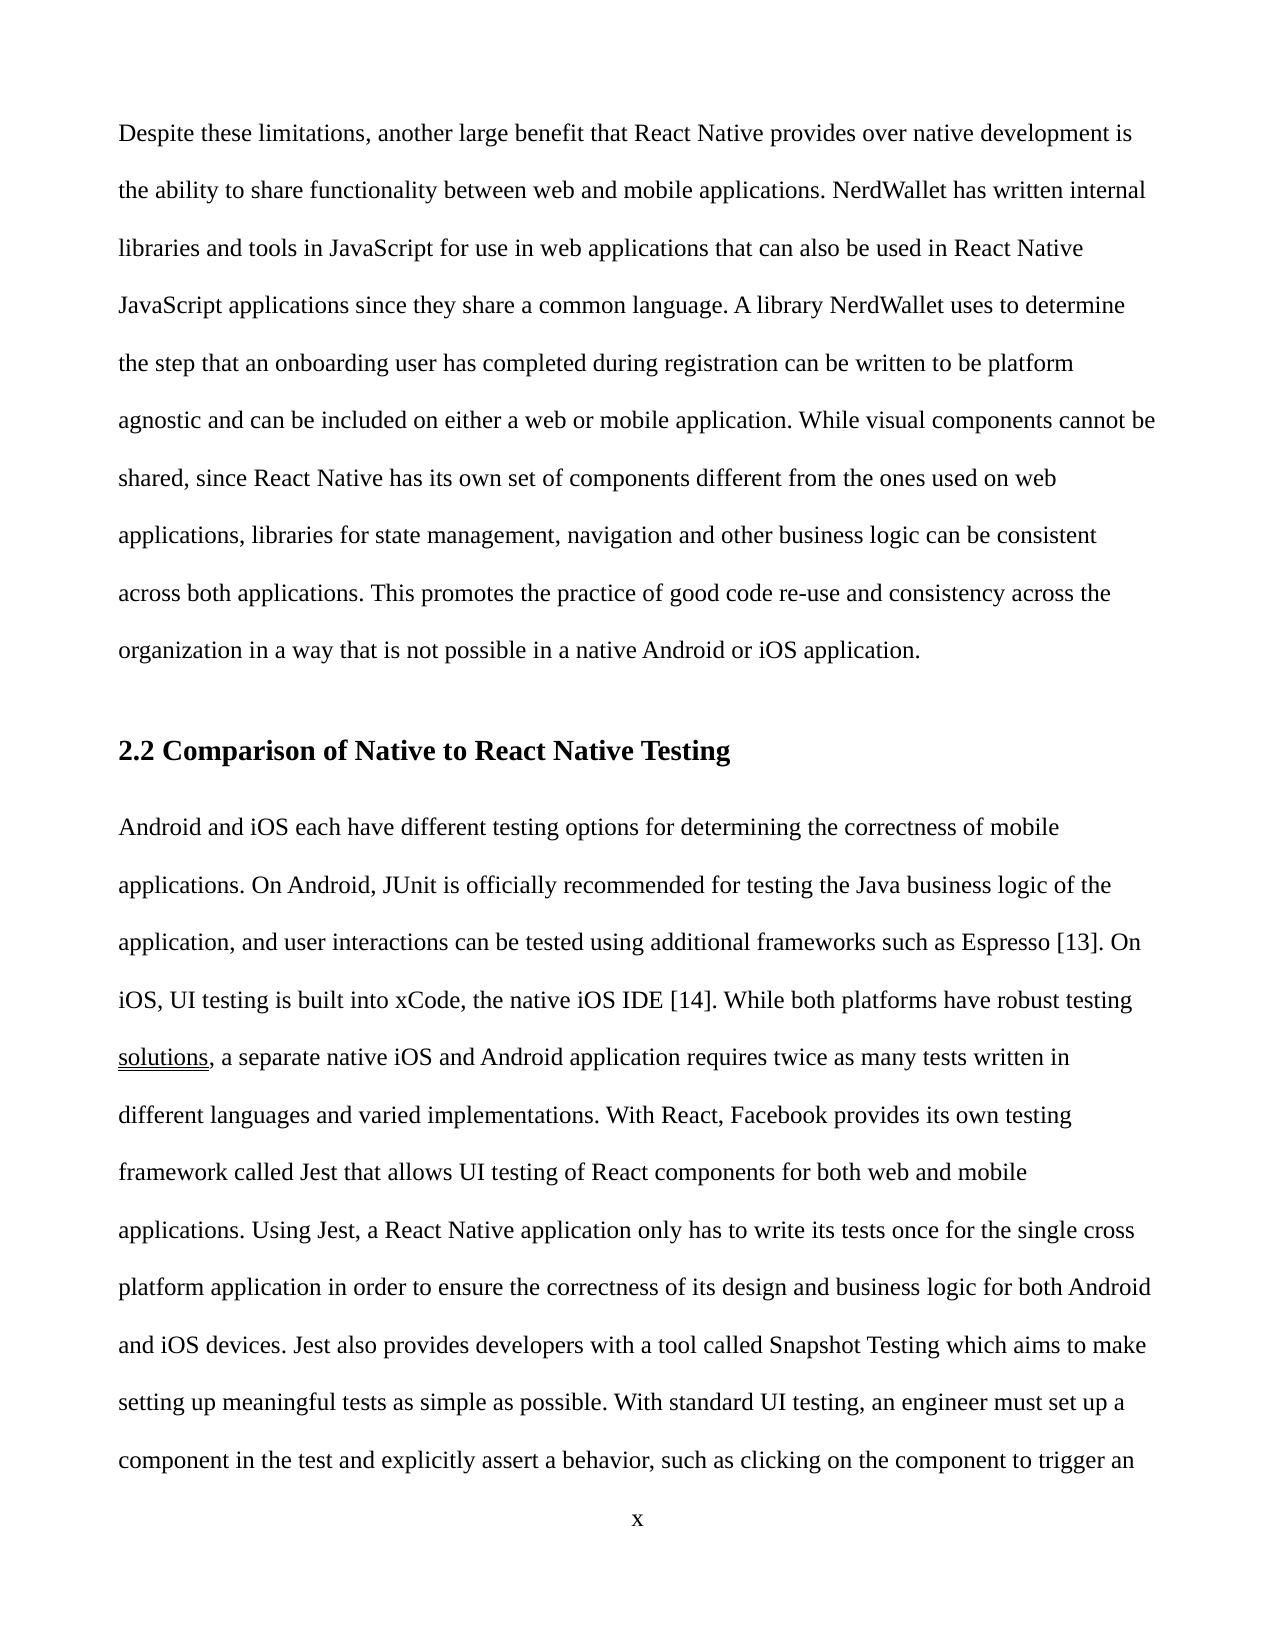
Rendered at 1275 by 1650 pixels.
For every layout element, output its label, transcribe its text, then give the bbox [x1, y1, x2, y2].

text Android and iOS each have different testing options for determining the correctness of mobile applications. On Android, JUnit is officially recommended for testing the Java business logic of the application, and user interactions can be tested using additional frameworks such as Espresso [13]. On iOS, UI testing is built into xCode, the native iOS IDE [14]. While both platforms have robust testing solutions, a separate native iOS and Android application requires twice as many tests written in different languages and varied implementations. With React, Facebook provides its own testing framework called Jest that allows UI testing of React components for both web and mobile applications. Using Jest, a React Native application only has to write its tests once for the single cross platform application in order to ensure the correctness of its design and business logic for both Android and iOS devices. Jest also provides developers with a tool called Snapshot Testing which aims to make setting up meaningful tests as simple as possible. With standard UI testing, an engineer must set up a component in the test and explicitly assert a behavior, such as clicking on the component to trigger an [118, 812, 1157, 1473]
text Despite these limitations, another large benefit that React Native provides over native development is the ability to share functionality between web and mobile applications. NerdWallet has written internal libraries and tools in JavaScript for use in web applications that can also be used in React Native JavaScript applications since they share a common language. A library NerdWallet uses to determine the step that an onboarding user has completed during registration can be written to be platform agnostic and can be included on either a web or mobile application. While visual components cannot be shared, since React Native has its own set of components different from the ones used on web applications, libraries for state management, navigation and other business logic can be consistent across both applications. This promotes the practice of good code re-use and consistency across the organization in a way that is not possible in a native Android or iOS application. [118, 118, 1157, 664]
subtitle 2.2 Comparison of Native to React Native Testing [118, 733, 1157, 766]
